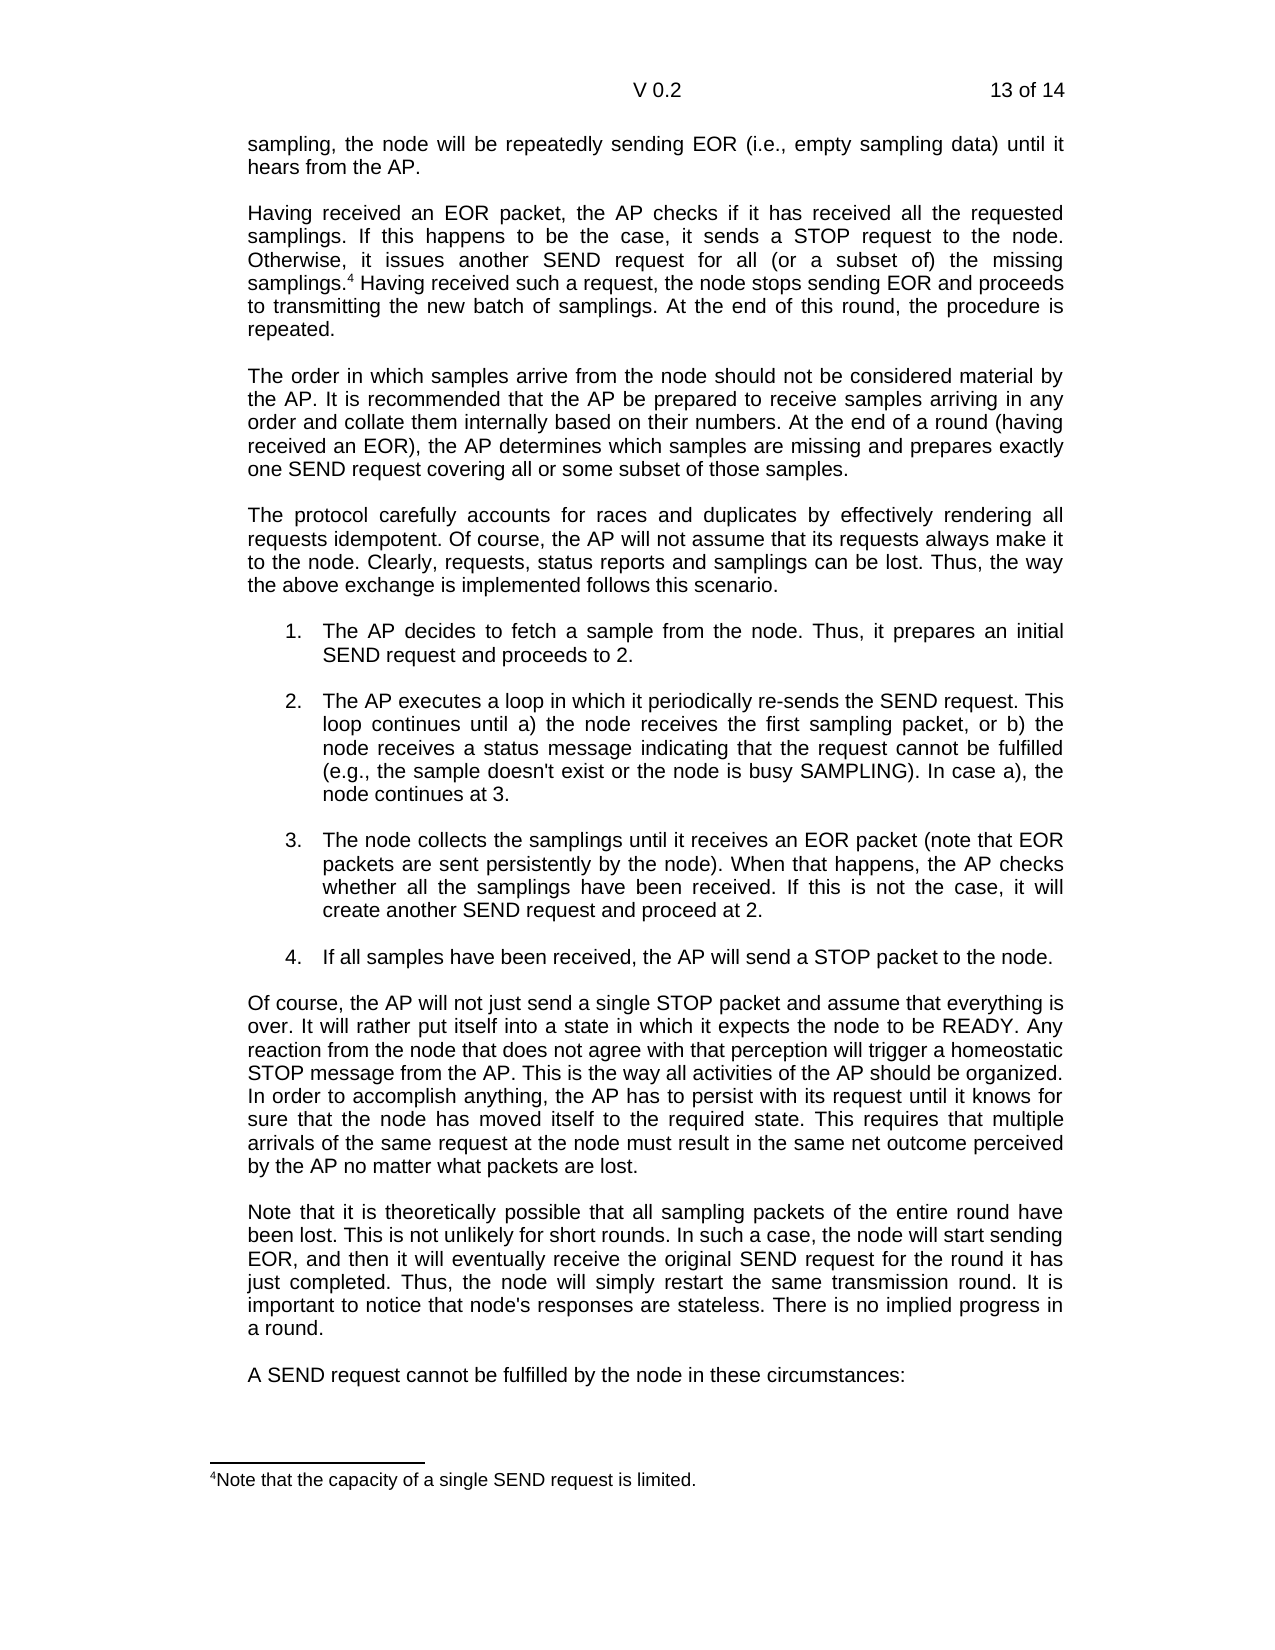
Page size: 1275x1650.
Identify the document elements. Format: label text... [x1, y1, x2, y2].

list The AP decides to fetch a sample from the node. Thus, it prepares an initial SEND request and proceeds to 2. [285, 620, 1065, 666]
list The AP executes a loop in which it periodically re-sends the SEND request. This loop continues until a) the node receives the first sampling packet, or b) the node receives a status message indicating that the request cannot be fulfilled (e.g., the sample doesn't exist or the node is busy SAMPLING). In case a), the node continues at 3. [285, 690, 1065, 806]
text sampling, the node will be repeatedly sending EOR (i.e., empty sampling data) until it hears from the AP. [247, 132, 1065, 179]
text The order in which samples arrive from the node should not be considered material by the AP. It is recommended that the AP be prepared to receive samples arriving in any order and collate them internally based on their numbers. At the end of a round (having received an EOR), the AP determines which samples are missing and prepares exactly one SEND request covering all or some subset of those samples. [247, 364, 1065, 481]
list The node collects the samplings until it receives an EOR packet (note that EOR packets are sent persistently by the node). When that happens, the AP checks whether all the samplings have been received. If this is not the case, it will create another SEND request and proceed at 2. [285, 829, 1065, 922]
text Note that the capacity of a single SEND request is limited. [210, 1469, 1065, 1490]
text Having received an EOR packet, the AP checks if it has received all the requested samplings. If this happens to be the case, it sends a STOP request to the node. Otherwise, it issues another SEND request for all (or a subset of) the missing samplings. Having received such a request, the node stops sending EOR and proceeds to transmitting the new batch of samplings. At the end of this round, the procedure is repeated. [247, 202, 1065, 341]
list If all samples have been received, the AP will send a STOP packet to the node. [285, 945, 1065, 968]
text A SEND request cannot be fulfilled by the node in these circumstances: [247, 1363, 1065, 1387]
text The protocol carefully accounts for races and duplicates by effectively rendering all requests idempotent. Of course, the AP will not assume that its requests always make it to the node. Clearly, requests, status reports and samplings can be lost. Thus, the way the above exchange is implemented follows this scenario. [247, 504, 1065, 597]
text Of course, the AP will not just send a single STOP packet and assume that everything is over. It will rather put itself into a state in which it expects the node to be READY. Any reaction from the node that does not agree with that perception will trigger a homeostatic STOP message from the AP. This is the way all activities of the AP should be organized. In order to accomplish anything, the AP has to persist with its request until it knows for sure that the node has moved itself to the required state. This requires that multiple arrivals of the same request at the node must result in the same net outcome perceived by the AP no matter what packets are lost. [247, 992, 1065, 1177]
text Note that it is theoretically possible that all sampling packets of the entire round have been lost. This is not unlikely for short rounds. In such a case, the node will start sending EOR, and then it will eventually receive the original SEND request for the round it has just completed. Thus, the node will simply restart the same transmission round. It is important to notice that node's responses are stateless. There is no implied progress in a round. [247, 1201, 1065, 1340]
